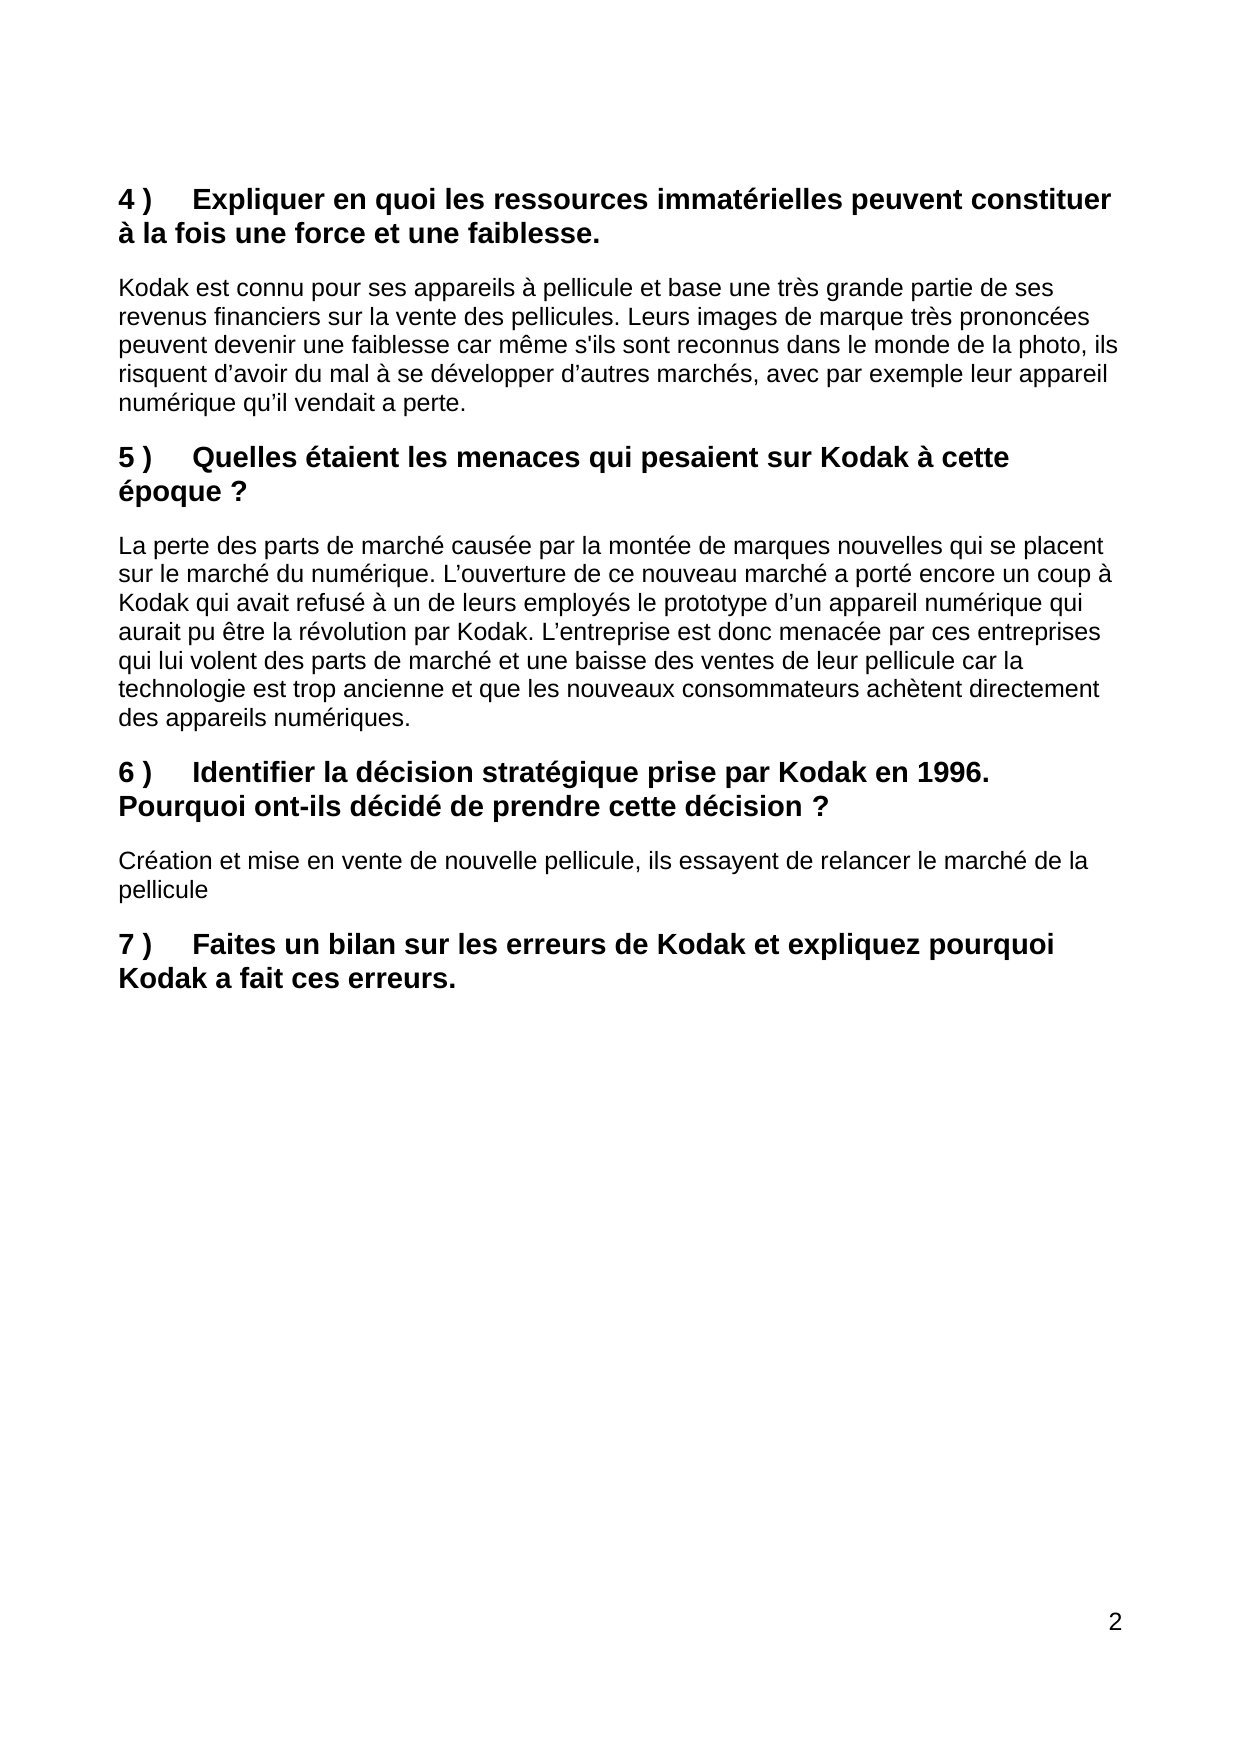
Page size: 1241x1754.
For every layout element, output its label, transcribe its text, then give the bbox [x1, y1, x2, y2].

subtitle Identifier la décision stratégique prise par Kodak en 1996. Pourquoi ont-ils décidé de prendre cette décision ? [118, 756, 1122, 823]
text Création et mise en vente de nouvelle pellicule, ils essayent de relancer le marché de la pellicule [118, 846, 1122, 904]
text Kodak est connu pour ses appareils à pellicule et base une très grande partie de ses revenus financiers sur la vente des pellicules. Leurs images de marque très prononcées peuvent devenir une faiblesse car même s'ils sont reconnus dans le monde de la photo, ils risquent d’avoir du mal à se développer d’autres marchés, avec par exemple leur appareil numérique qu’il vendait a perte. [118, 273, 1122, 417]
subtitle Expliquer en quoi les ressources immatérielles peuvent constituer à la fois une force et une faiblesse. [118, 182, 1122, 249]
subtitle Quelles étaient les menaces qui pesaient sur Kodak à cette époque ? [118, 440, 1122, 507]
text La perte des parts de marché causée par la montée de marques nouvelles qui se placent sur le marché du numérique. L’ouverture de ce nouveau marché a porté encore un coup à Kodak qui avait refusé à un de leurs employés le prototype d’un appareil numérique qui aurait pu être la révolution par Kodak. L’entreprise est donc menacée par ces entreprises qui lui volent des parts de marché et une baisse des ventes de leur pellicule car la technologie est trop ancienne et que les nouveaux consommateurs achètent directement des appareils numériques. [118, 531, 1122, 732]
subtitle Faites un bilan sur les erreurs de Kodak et expliquez pourquoi Kodak a fait ces erreurs. [118, 927, 1122, 994]
